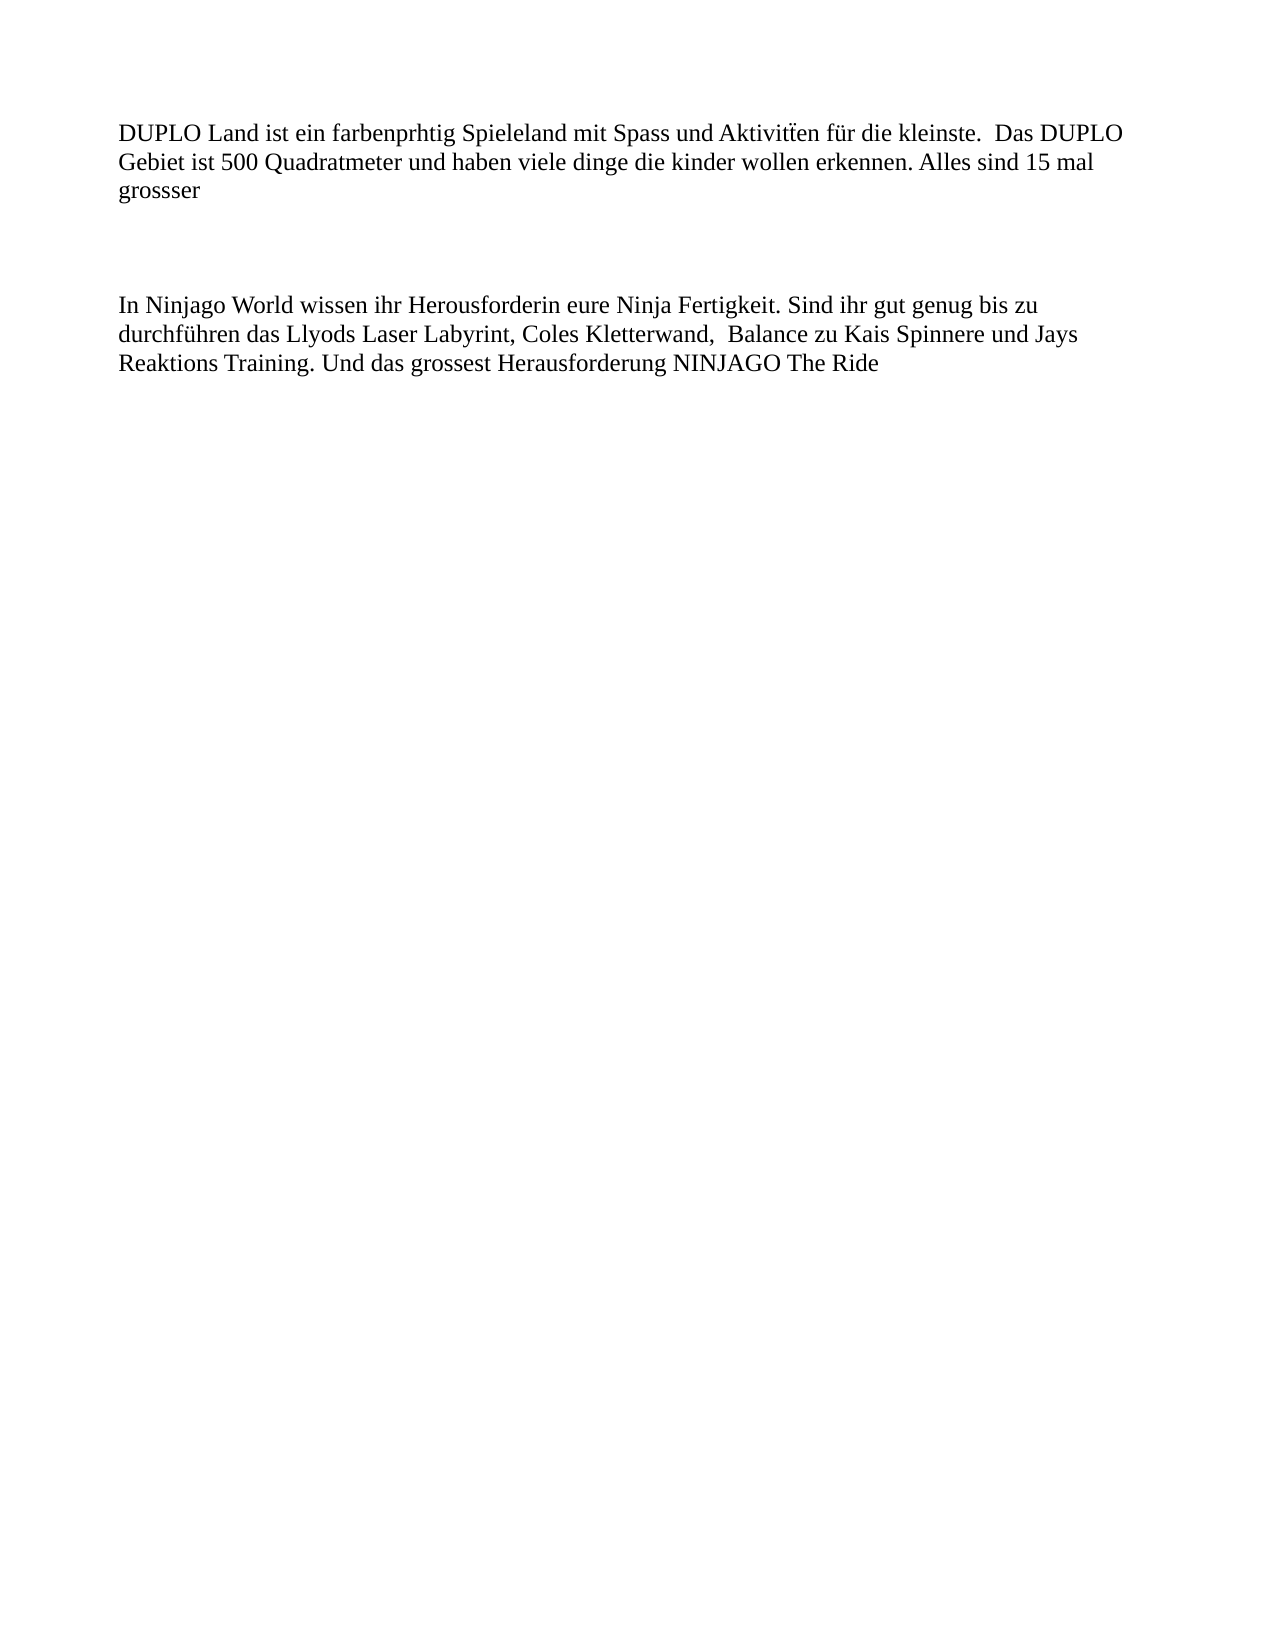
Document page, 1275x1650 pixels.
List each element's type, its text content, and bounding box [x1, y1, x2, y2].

text DUPLO Land ist ein farbenprhtig Spieleland mit Spass und Aktivitẗen für die kleinste. Das DUPLO Gebiet ist 500 Quadratmeter und haben viele dinge die kinder wollen erkennen. Alles sind 15 mal grossser [118, 118, 1157, 204]
text In Ninjago World wissen ihr Herousforderin eure Ninja Fertigkeit. Sind ihr gut genug bis zu durchführen das Llyods Laser Labyrint, Coles Kletterwand, Balance zu Kais Spinnere und Jays Reaktions Training. Und das grossest Herausforderung NINJAGO The Ride [118, 291, 1157, 377]
